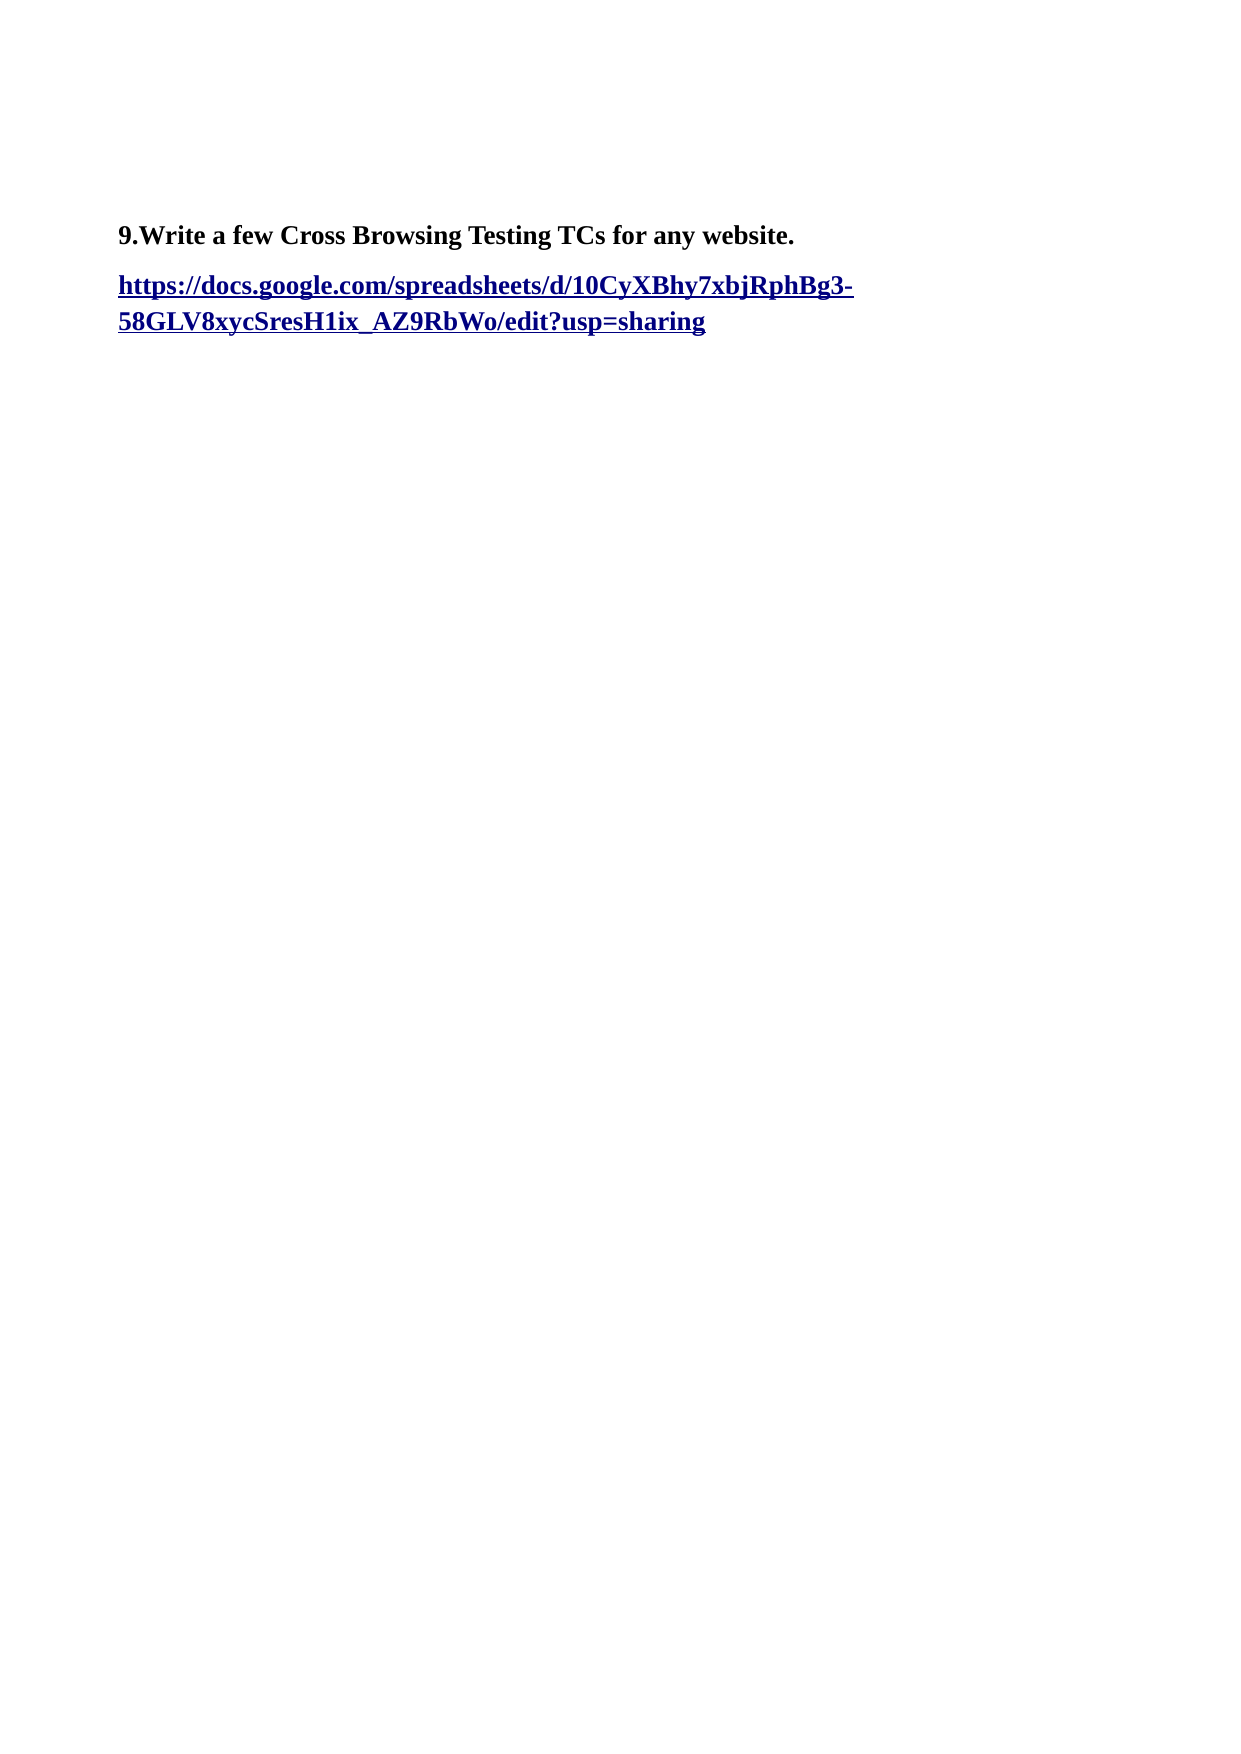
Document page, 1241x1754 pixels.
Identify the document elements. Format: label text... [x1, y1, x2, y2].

text 9.Write a few Cross Browsing Testing TCs for any website. [118, 219, 1122, 250]
text https://docs.google.com/spreadsheets/d/10CyXBhy7xbjRphBg3-58GLV8xycSresH1ix_AZ9RbWo/edit?usp=sharing [118, 269, 1122, 336]
